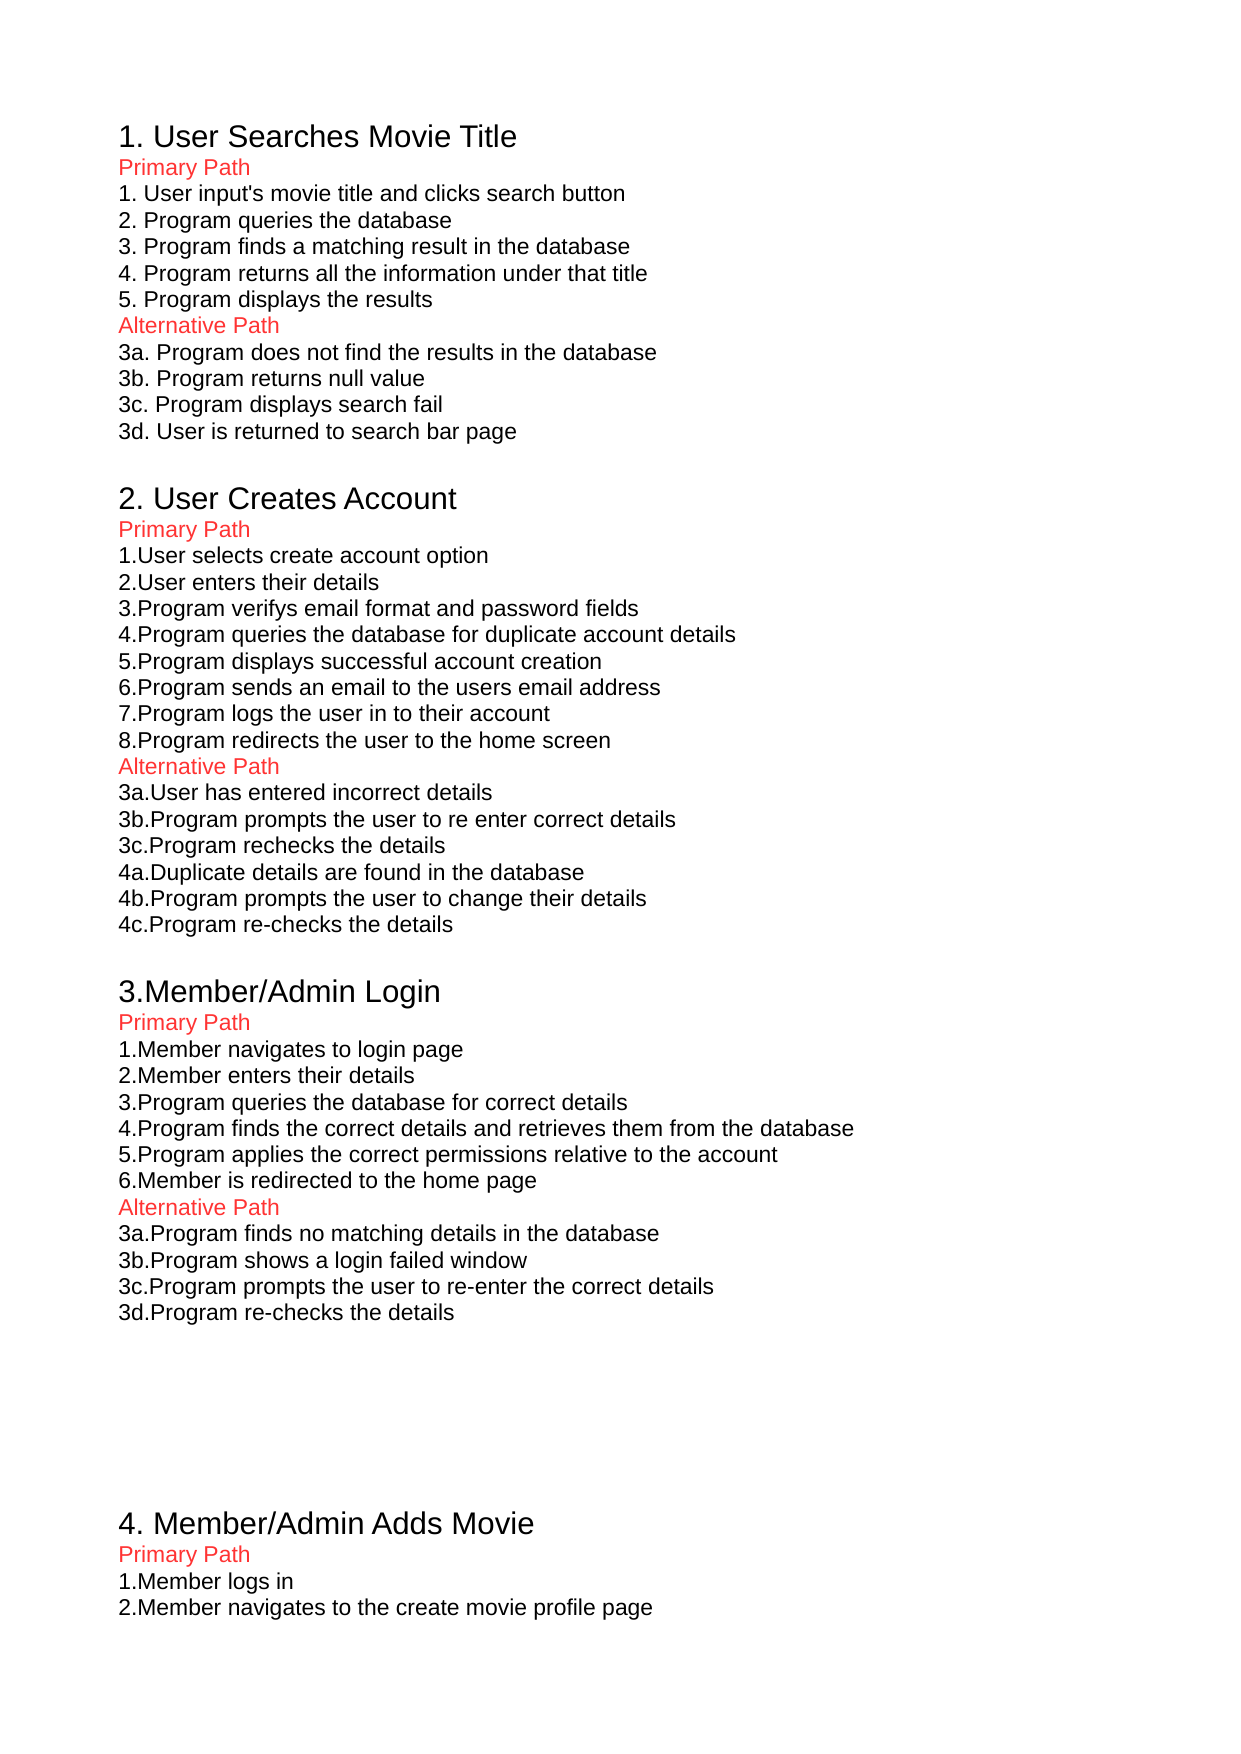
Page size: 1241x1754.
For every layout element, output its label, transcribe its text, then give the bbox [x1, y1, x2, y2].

text 7.Program logs the user in to their account [118, 700, 1122, 727]
text 3d.Program re-checks the details [118, 1299, 1122, 1326]
text 8.Program redirects the user to the home screen [118, 727, 1122, 753]
text 1.Member navigates to login page [118, 1036, 1122, 1062]
text 1. User Searches Movie Title [118, 118, 1122, 154]
text 3.Program verifys email format and password fields [118, 595, 1122, 621]
text Primary Path [118, 1541, 1122, 1568]
text 3. Program finds a matching result in the database [118, 233, 1122, 259]
text 3c. Program displays search fail [118, 391, 1122, 418]
text 2.User enters their details [118, 568, 1122, 595]
text 4b.Program prompts the user to change their details [118, 885, 1122, 911]
text 1. User input's movie title and clicks search button [118, 180, 1122, 207]
text 2. Program queries the database [118, 207, 1122, 233]
text Primary Path [118, 1009, 1122, 1036]
text 1.User selects create account option [118, 542, 1122, 568]
text 4.Program queries the database for duplicate account details [118, 621, 1122, 648]
text 3b.Program prompts the user to re enter correct details [118, 806, 1122, 832]
text Primary Path [118, 516, 1122, 542]
text 3c.Program prompts the user to re-enter the correct details [118, 1273, 1122, 1299]
text 2. User Creates Account [118, 480, 1122, 516]
text 5. Program displays the results [118, 286, 1122, 312]
text 3.Program queries the database for correct details [118, 1088, 1122, 1115]
text 3c.Program rechecks the details [118, 832, 1122, 858]
text 3d. User is returned to search bar page [118, 418, 1122, 444]
text 6.Member is redirected to the home page [118, 1167, 1122, 1194]
text 3a.Program finds no matching details in the database [118, 1220, 1122, 1247]
text Primary Path [118, 154, 1122, 180]
text 3.Member/Admin Login [118, 973, 1122, 1009]
text 3b. Program returns null value [118, 365, 1122, 391]
text Alternative Path [118, 312, 1122, 338]
text 3b.Program shows a login failed window [118, 1247, 1122, 1273]
text 3a.User has entered incorrect details [118, 779, 1122, 806]
text 2.Member navigates to the create movie profile page [118, 1594, 1122, 1620]
text 5.Program displays successful account creation [118, 648, 1122, 674]
text Alternative Path [118, 1194, 1122, 1220]
text 4a.Duplicate details are found in the database [118, 858, 1122, 885]
text 1.Member logs in [118, 1568, 1122, 1594]
text 4. Member/Admin Adds Movie [118, 1505, 1122, 1541]
text 4. Program returns all the information under that title [118, 259, 1122, 286]
text 2.Member enters their details [118, 1062, 1122, 1088]
text Alternative Path [118, 753, 1122, 779]
text 4c.Program re-checks the details [118, 911, 1122, 937]
text 3a. Program does not find the results in the database [118, 338, 1122, 365]
text 5.Program applies the correct permissions relative to the account [118, 1141, 1122, 1167]
text 6.Program sends an email to the users email address [118, 674, 1122, 700]
text 4.Program finds the correct details and retrieves them from the database [118, 1115, 1122, 1141]
